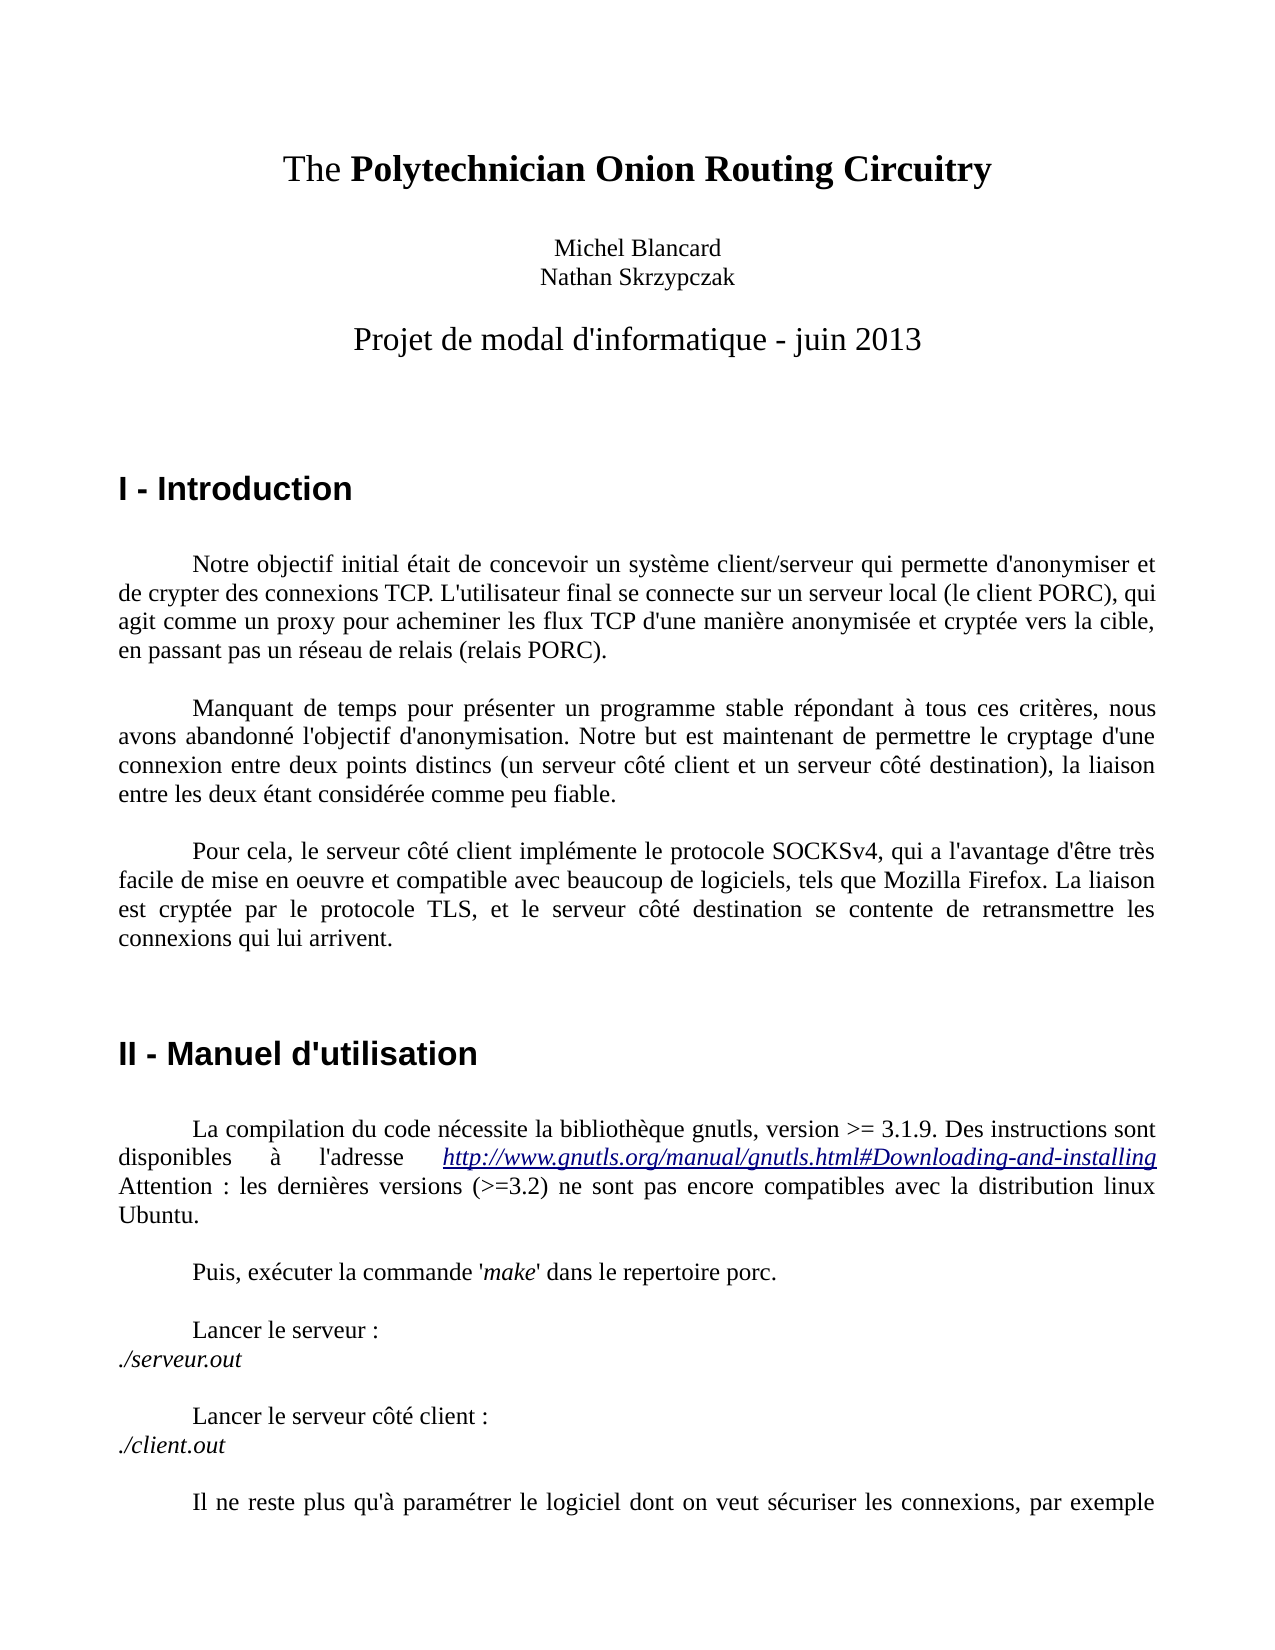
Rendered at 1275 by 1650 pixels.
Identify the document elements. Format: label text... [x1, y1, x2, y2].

text The Polytechnician Onion Routing Circuitry [118, 147, 1157, 190]
text Manquant de temps pour présenter un programme stable répondant à tous ces critères, nous avons abandonné l'objectif d'anonymisation. Notre but est maintenant de permettre le cryptage d'une connexion entre deux points distincs (un serveur côté client et un serveur côté destination), la liaison entre les deux étant considérée comme peu fiable. [118, 693, 1157, 808]
text Puis, exécuter la commande 'make' dans le repertoire porc. [118, 1257, 1157, 1286]
subtitle I - Introduction [118, 469, 1157, 508]
text Nathan Skrzypczak [118, 262, 1157, 291]
text ./serveur.out [118, 1344, 1157, 1372]
text Pour cela, le serveur côté client implémente le protocole SOCKSv4, qui a l'avantage d'être très facile de mise en oeuvre et compatible avec beaucoup de logiciels, tels que Mozilla Firefox. La liaison est cryptée par le protocole TLS, et le serveur côté destination se contente de retransmettre les connexions qui lui arrivent. [118, 836, 1157, 951]
text Michel Blancard [118, 233, 1157, 262]
text Projet de modal d'informatique - juin 2013 [118, 319, 1157, 358]
text Lancer le serveur côté client : [118, 1401, 1157, 1430]
text Il ne reste plus qu'à paramétrer le logiciel dont on veut sécuriser les connexions, par exemple [118, 1487, 1157, 1516]
text ./client.out [118, 1430, 1157, 1459]
text La compilation du code nécessite la bibliothèque gnutls, version >= 3.1.9. Des instructions sont disponibles à l'adresse http://www.gnutls.org/manual/gnutls.html#Downloading-and-installing Attention : les dernières versions (>=3.2) ne sont pas encore compatibles avec la distribution linux Ubuntu. [118, 1114, 1157, 1229]
text Lancer le serveur : [118, 1315, 1157, 1344]
text Notre objectif initial était de concevoir un système client/serveur qui permette d'anonymiser et de crypter des connexions TCP. L'utilisateur final se connecte sur un serveur local (le client PORC), qui agit comme un proxy pour acheminer les flux TCP d'une manière anonymisée et cryptée vers la cible, en passant pas un réseau de relais (relais PORC). [118, 549, 1157, 664]
subtitle II - Manuel d'utilisation [118, 1034, 1157, 1072]
